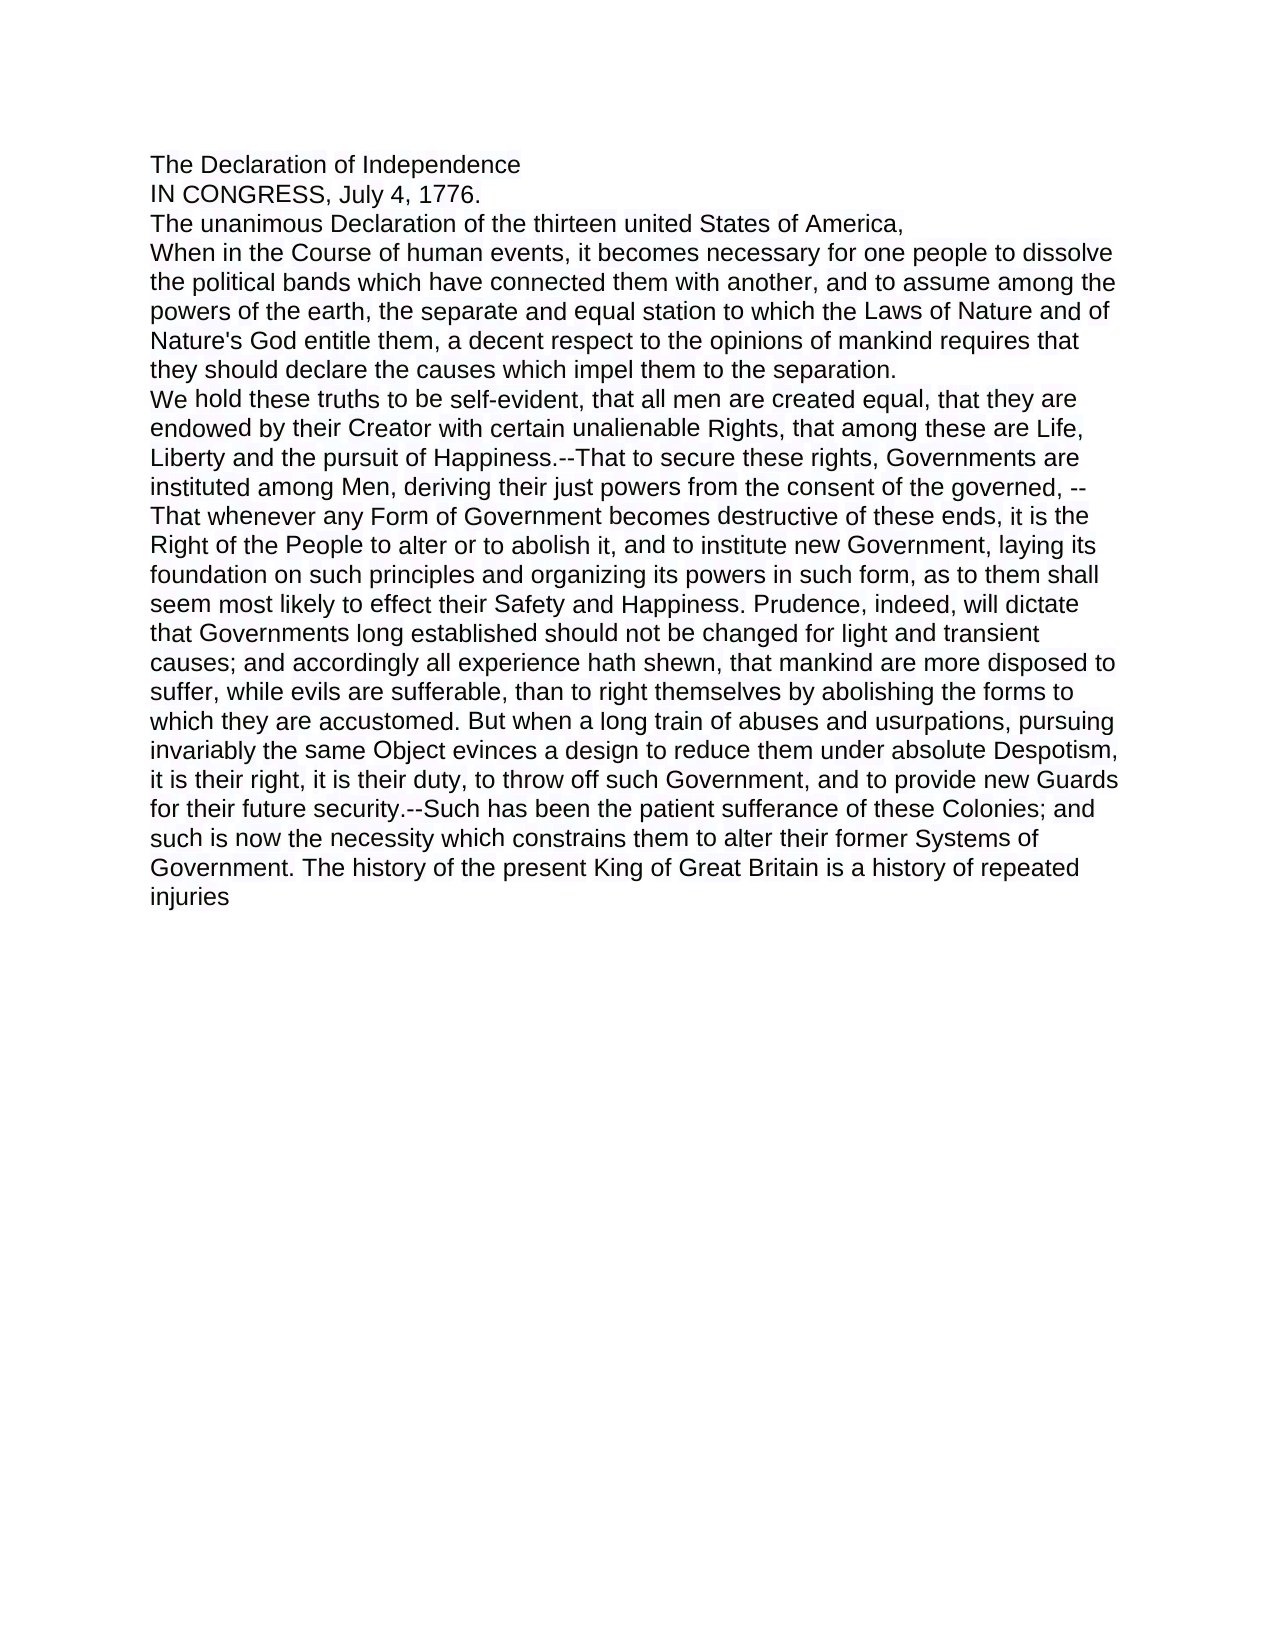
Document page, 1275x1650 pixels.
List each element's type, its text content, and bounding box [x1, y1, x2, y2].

text IN CONGRESS, July 4, 1776. [460, 179, 1125, 208]
text The Declaration of Independence [179, 150, 218, 179]
text IN CONGRESS, July 4, 1776. [332, 179, 404, 208]
text The Declaration of Independence [521, 150, 1125, 179]
text We hold these truths to be self-evident, that all men are created equal, that they are endowed by their Creator with certain unalienable Rights, that among these are Life, Liberty and the pursuit of Happiness.--That to secure these rights, Governments are instituted among Men, deriving their just powers from the consent of the governed, --That whenever any Form of Government becomes destructive of these ends, it is the Right of the People to alter or to abolish it, and to institute new Government, laying its foundation on such principles and organizing its powers in such form, as to them shall seem most likely to effect their Safety and Happiness. Prudence, indeed, will dictate that Governments long established should not be changed for light and transient causes; and accordingly all experience hath shewn, that mankind are more disposed to suffer, while evils are sufferable, than to right themselves by abolishing the forms to which they are accustomed. But when a long train of abuses and usurpations, pursuing invariably the same Object evinces a design to reduce them under absolute Despotism, it is their right, it is their duty, to throw off such Government, and to provide new Guards for their future security.--Such has been the patient sufferance of these Colonies; and such is now the necessity which constrains them to alter their former Systems of Government. The history of the present King of Great Britain is a history of repeated injuries [150, 384, 1125, 911]
text The unanimous Declaration of the thirteen united States of America, [150, 208, 1125, 238]
text IN CONGRESS, July 4, 1776. [175, 179, 200, 208]
text When in the Course of human events, it becomes necessary for one people to dissolve the political bands which have connected them with another, and to assume among the powers of the earth, the separate and equal station to which the Laws of Nature and of Nature's God entitle them, a decent respect to the opinions of mankind requires that they should declare the causes which impel them to the separation. [897, 238, 1125, 384]
text IN CONGRESS, July 4, 1776. [411, 179, 432, 208]
